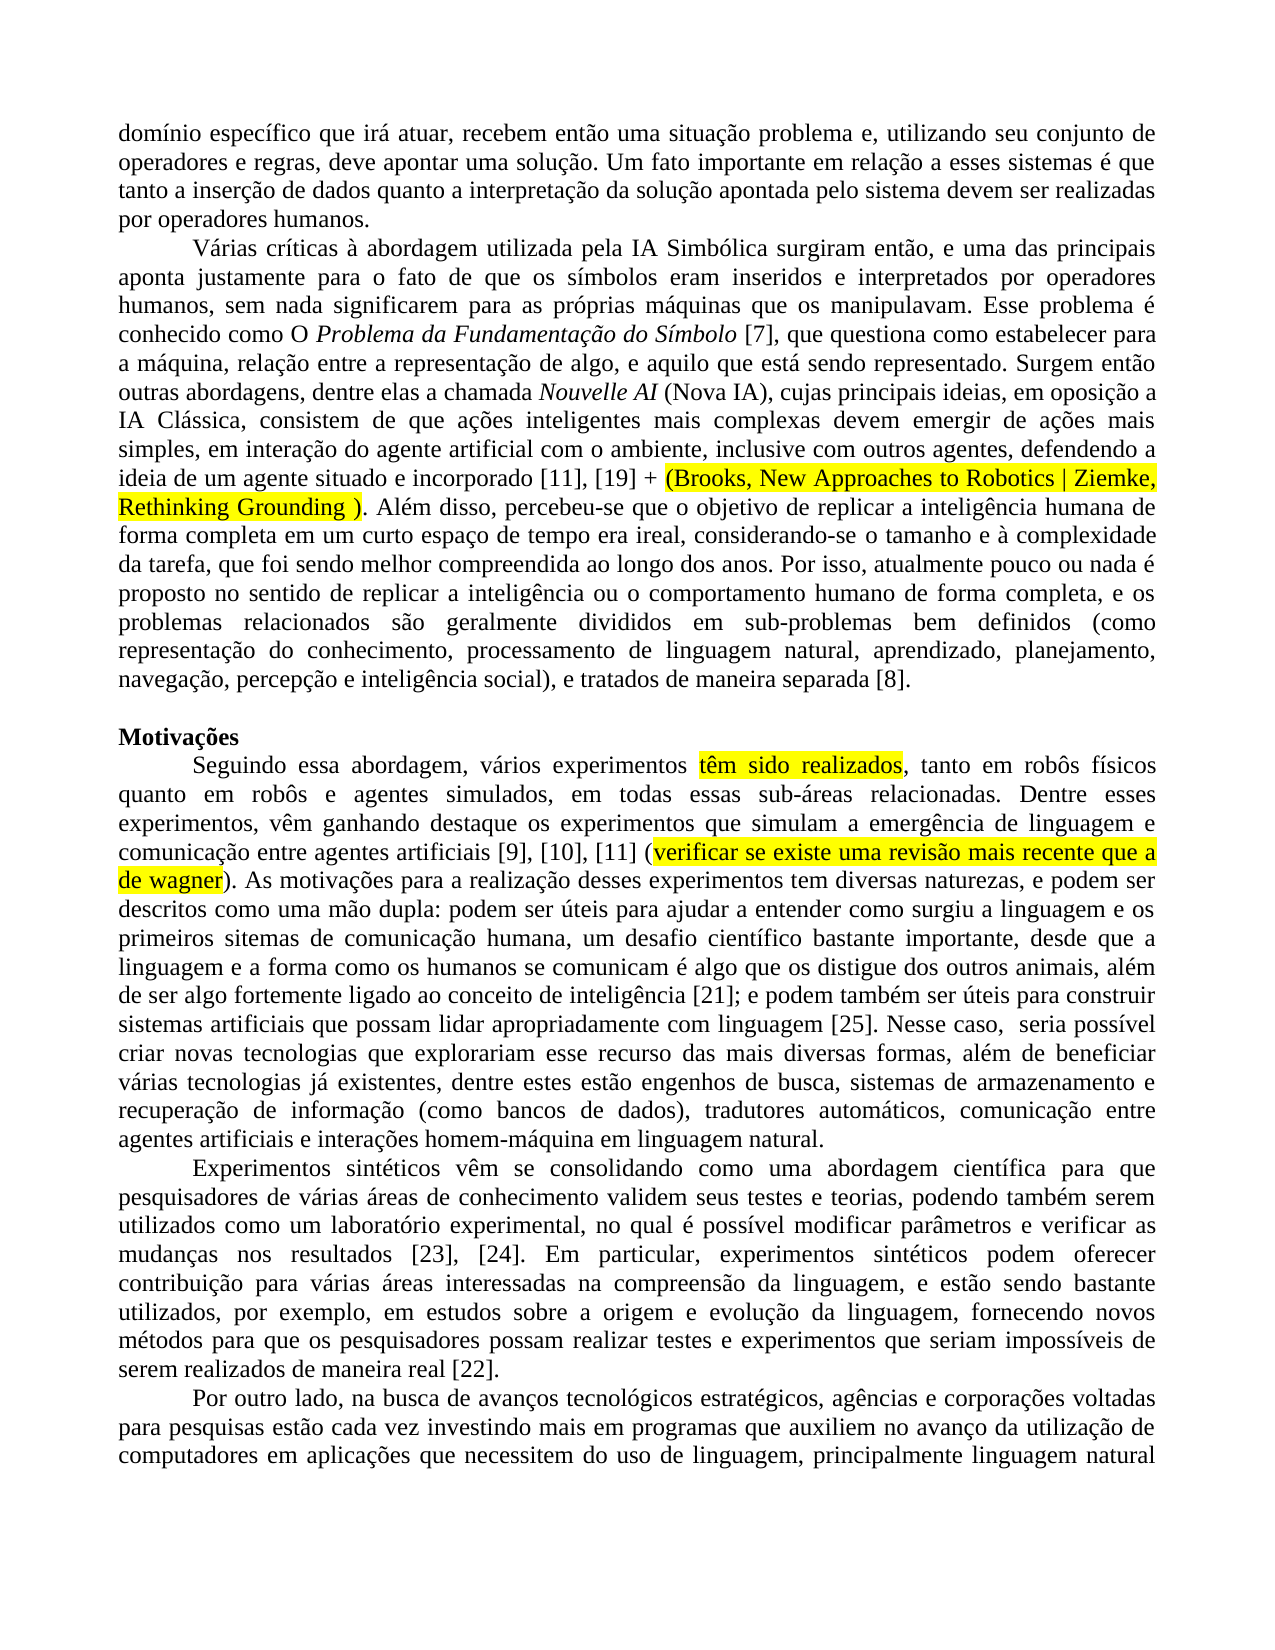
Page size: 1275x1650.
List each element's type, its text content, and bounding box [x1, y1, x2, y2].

text Seguindo essa abordagem, vários experimentos têm sido realizados, tanto em robôs físicos quanto em robôs e agentes simulados, em todas essas sub-áreas relacionadas. Dentre esses experimentos, vêm ganhando destaque os experimentos que simulam a emergência de linguagem e comunicação entre agentes artificiais [9], [10], [11] (verificar se existe uma revisão mais recente que a de wagner). As motivações para a realização desses experimentos tem diversas naturezas, e podem ser descritos como uma mão dupla: podem ser úteis para ajudar a entender como surgiu a linguagem e os primeiros sitemas de comunicação humana, um desafio científico bastante importante, desde que a linguagem e a forma como os humanos se comunicam é algo que os distigue dos outros animais, além de ser algo fortemente ligado ao conceito de inteligência [21]; e podem também ser úteis para construir sistemas artificiais que possam lidar apropriadamente com linguagem [25]. Nesse caso, seria possível criar novas tecnologias que explorariam esse recurso das mais diversas formas, além de beneficiar várias tecnologias já existentes, dentre estes estão engenhos de busca, sistemas de armazenamento e recuperação de informação (como bancos de dados), tradutores automáticos, comunicação entre agentes artificiais e interações homem-máquina em linguagem natural. [118, 751, 1157, 1153]
text Experimentos sintéticos vêm se consolidando como uma abordagem científica para que pesquisadores de várias áreas de conhecimento validem seus testes e teorias, podendo também serem utilizados como um laboratório experimental, no qual é possível modificar parâmetros e verificar as mudanças nos resultados [23], [24]. Em particular, experimentos sintéticos podem oferecer contribuição para várias áreas interessadas na compreensão da linguagem, e estão sendo bastante utilizados, por exemplo, em estudos sobre a origem e evolução da linguagem, fornecendo novos métodos para que os pesquisadores possam realizar testes e experimentos que seriam impossíveis de serem realizados de maneira real [22]. [118, 1153, 1157, 1383]
text Motivações [118, 722, 1157, 751]
text domínio específico que irá atuar, recebem então uma situação problema e, utilizando seu conjunto de operadores e regras, deve apontar uma solução. Um fato importante em relação a esses sistemas é que tanto a inserção de dados quanto a interpretação da solução apontada pelo sistema devem ser realizadas por operadores humanos. [118, 118, 1157, 233]
text Por outro lado, na busca de avanços tecnológicos estratégicos, agências e corporações voltadas para pesquisas estão cada vez investindo mais em programas que auxiliem no avanço da utilização de computadores em aplicações que necessitem do uso de linguagem, principalmente linguagem natural [118, 1383, 1157, 1469]
text Várias críticas à abordagem utilizada pela IA Simbólica surgiram então, e uma das principais aponta justamente para o fato de que os símbolos eram inseridos e interpretados por operadores humanos, sem nada significarem para as próprias máquinas que os manipulavam. Esse problema é conhecido como O Problema da Fundamentação do Símbolo [7], que questiona como estabelecer para a máquina, relação entre a representação de algo, e aquilo que está sendo representado. Surgem então outras abordagens, dentre elas a chamada Nouvelle AI (Nova IA), cujas principais ideias, em oposição a IA Clássica, consistem de que ações inteligentes mais complexas devem emergir de ações mais simples, em interação do agente artificial com o ambiente, inclusive com outros agentes, defendendo a ideia de um agente situado e incorporado [11], [19] + (Brooks, New Approaches to Robotics | Ziemke, Rethinking Grounding ). Além disso, percebeu-se que o objetivo de replicar a inteligência humana de forma completa em um curto espaço de tempo era ireal, considerando-se o tamanho e à complexidade da tarefa, que foi sendo melhor compreendida ao longo dos anos. Por isso, atualmente pouco ou nada é proposto no sentido de replicar a inteligência ou o comportamento humano de forma completa, e os problemas relacionados são geralmente divididos em sub-problemas bem definidos (como representação do conhecimento, processamento de linguagem natural, aprendizado, planejamento, navegação, percepção e inteligência social), e tratados de maneira separada [8]. [118, 233, 1157, 693]
